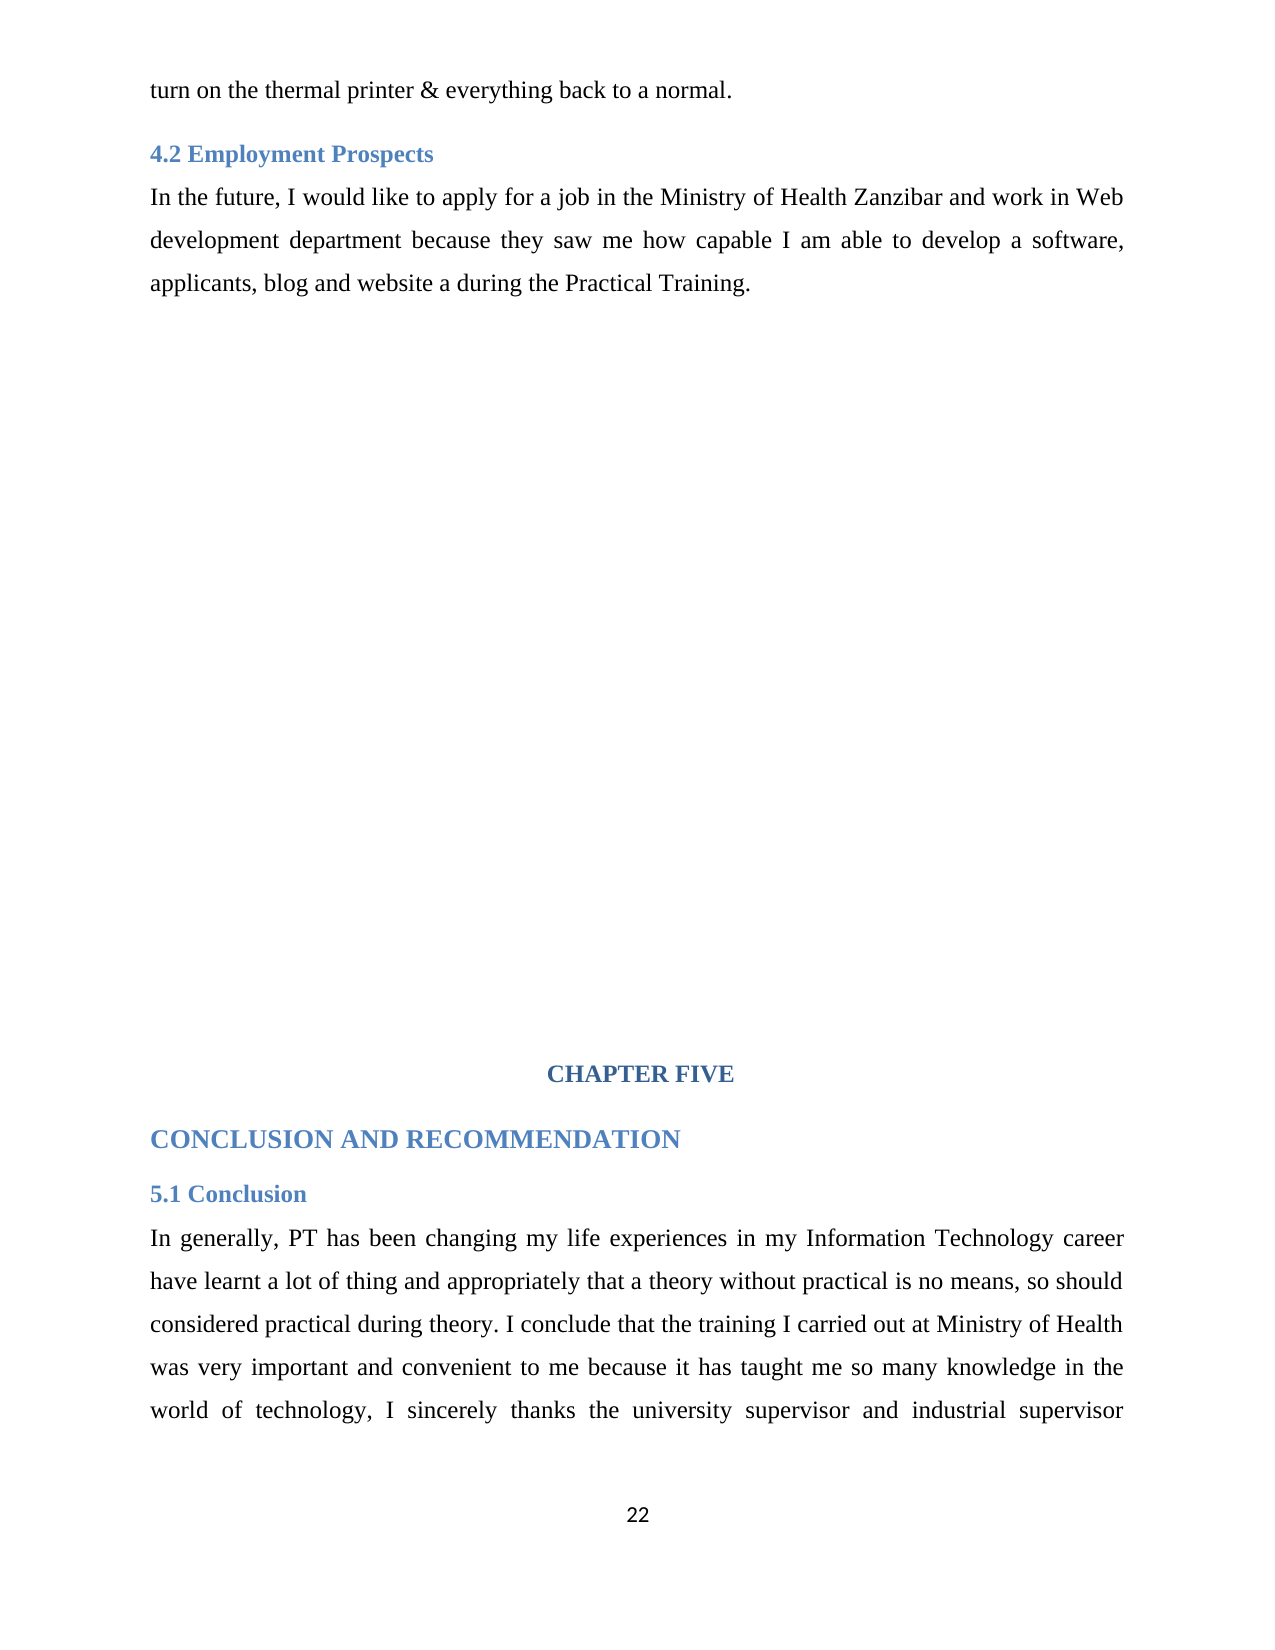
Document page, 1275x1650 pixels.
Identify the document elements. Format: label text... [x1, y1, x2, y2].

text In the future, I would like to apply for a job in the Ministry of Health Zanzibar and work in Web development department because they saw me how capable I am able to develop a software, applicants, blog and website a during the Practical Training. [150, 182, 1125, 297]
text In generally, PT has been changing my life experiences in my Information Technology career have learnt a lot of thing and appropriately that a theory without practical is no means, so should considered practical during theory. I conclude that the training I carried out at Ministry of Health was very important and convenient to me because it has taught me so many knowledge in the world of technology, I sincerely thanks the university supervisor and industrial supervisor [150, 1223, 1125, 1424]
subtitle CONCLUSION AND RECOMMENDATION [150, 1123, 1125, 1154]
text turn on the thermal printer & everything back to a normal. [150, 75, 1125, 104]
subtitle 5.1 Conclusion [150, 1179, 1125, 1208]
subtitle CHAPTER FIVE [150, 1059, 1125, 1088]
subtitle 4.2 Employment Prospects [150, 139, 1125, 168]
